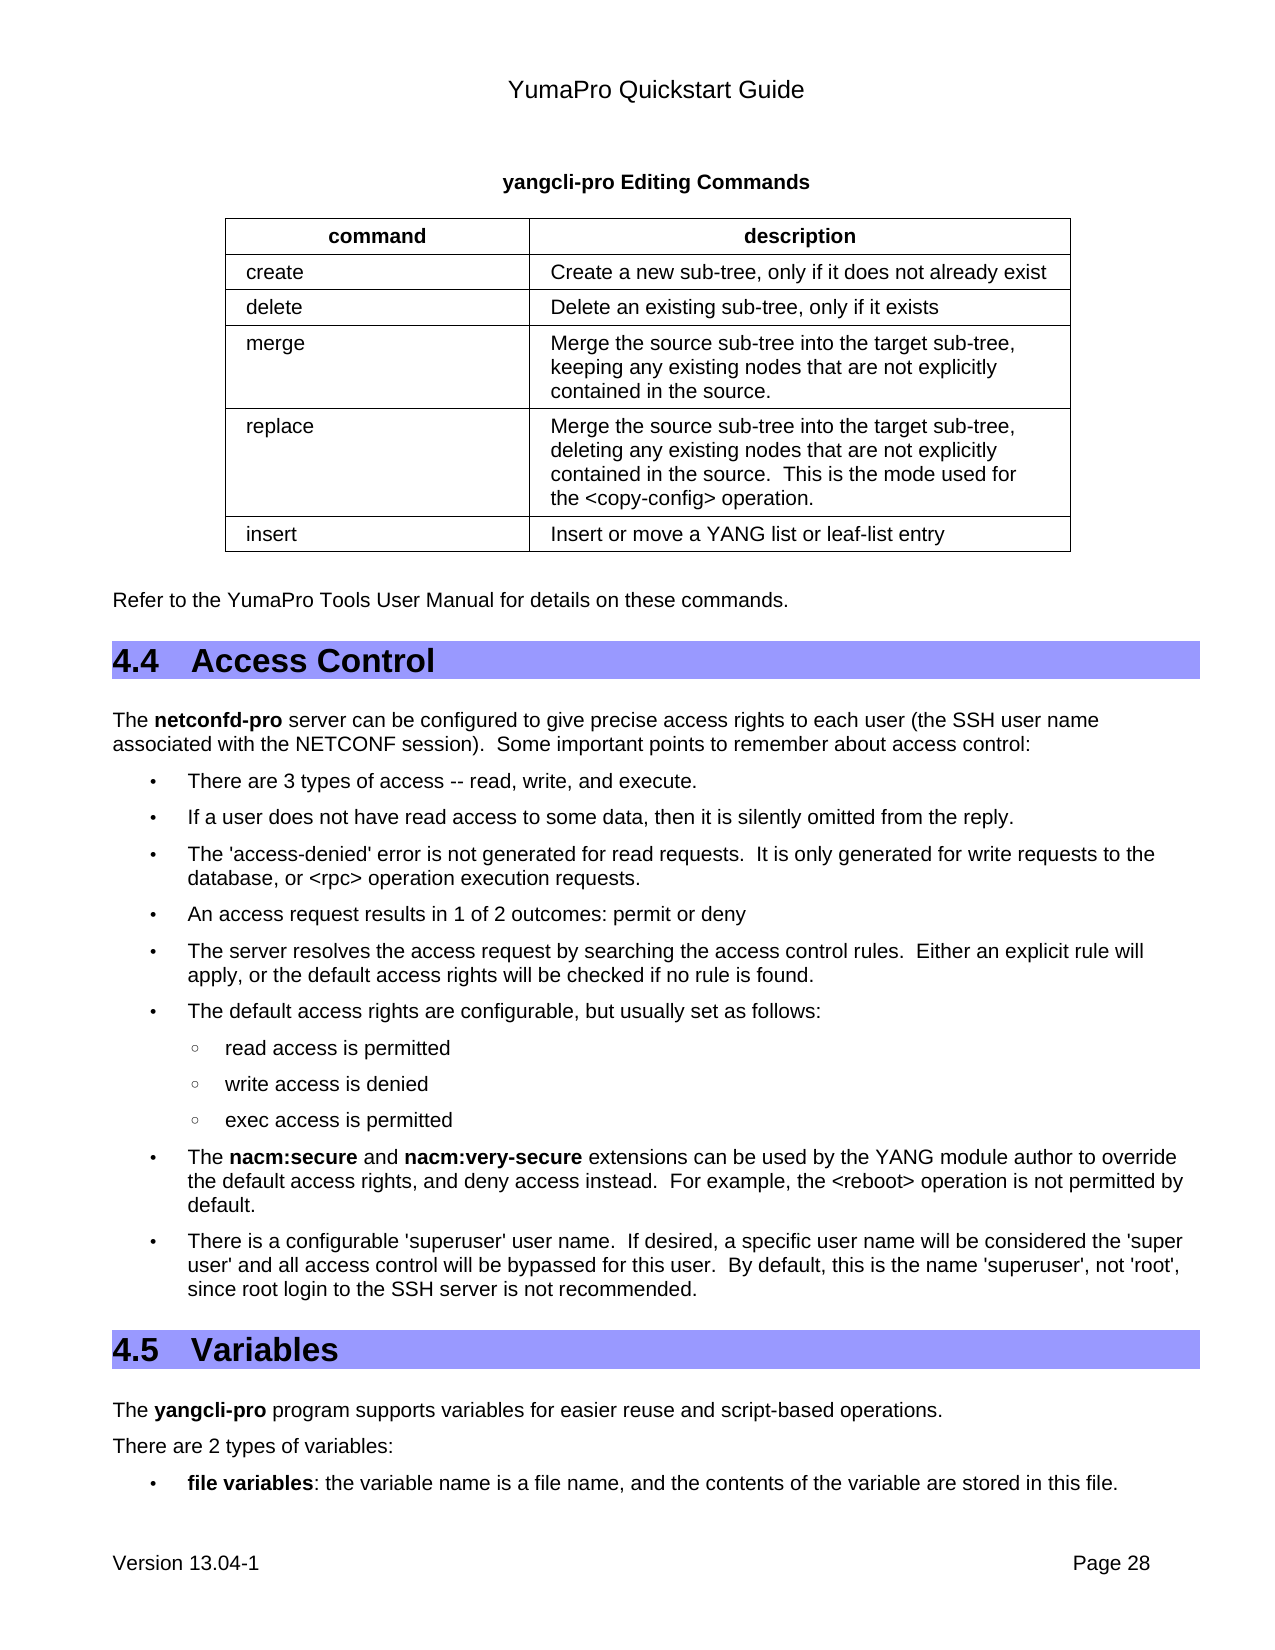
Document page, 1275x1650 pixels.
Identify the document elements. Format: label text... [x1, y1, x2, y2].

list The 'access-denied' error is not generated for read requests. It is only generated for write requests to the database, or <rpc> operation execution requests. [150, 842, 1200, 889]
list There are 3 types of access -- read, write, and execute. [150, 769, 1200, 793]
list write access is denied [187, 1072, 1200, 1096]
table_cell Create a new sub-tree, only if it does not already exist [530, 255, 1070, 289]
table_header command [226, 219, 529, 254]
table_cell replace [226, 409, 529, 516]
table_cell Merge the source sub-tree into the target sub-tree, keeping any existing nodes that are not explicitly contained in the source. [530, 326, 1070, 408]
list The server resolves the access request by searching the access control rules. Either an explicit rule will apply, or the default access rights will be checked if no rule is found. [150, 938, 1200, 986]
list exec access is permitted [187, 1108, 1200, 1132]
list file variables: the variable name is a file name, and the contents of the variable are stored in this file. [150, 1471, 1200, 1495]
text The netconfd-pro server can be configured to give precise access rights to each user (the SSH user name associated with the NETCONF session). Some important points to remember about access control: [112, 708, 1200, 756]
text Refer to the YumaPro Tools User Manual for details on these commands. [112, 588, 1200, 612]
subtitle yangcli-pro Editing Commands [127, 170, 1185, 194]
subtitle Variables [112, 1330, 1200, 1369]
table_cell Delete an existing sub-tree, only if it exists [530, 290, 1070, 325]
table_cell Merge the source sub-tree into the target sub-tree, deleting any existing nodes that are not explicitly contained in the source. This is the mode used for the <copy-config> operation. [530, 409, 1070, 516]
list An access request results in 1 of 2 outcomes: permit or deny [150, 902, 1200, 926]
table_header description [530, 219, 1070, 254]
table_cell Insert or move a YANG list or leaf-list entry [530, 517, 1070, 551]
list If a user does not have read access to some data, then it is silently omitted from the reply. [150, 805, 1200, 829]
subtitle Access Control [112, 641, 1200, 679]
text There are 2 types of variables: [112, 1434, 1200, 1458]
list The default access rights are configurable, but usually set as follows: [150, 999, 1200, 1023]
table_cell insert [226, 517, 529, 551]
list There is a configurable 'superuser' user name. If desired, a specific user name will be considered the 'super user' and all access control will be bypassed for this user. By default, this is the name 'superuser', not 'root', since root login to the SSH server is not recommended. [150, 1229, 1200, 1301]
text The yangcli-pro program supports variables for easier reuse and script-based operations. [112, 1398, 1200, 1422]
list read access is permitted [187, 1035, 1200, 1059]
list The nacm:secure and nacm:very-secure extensions can be used by the YANG module author to override the default access rights, and deny access instead. For example, the <reboot> operation is not permitted by default. [150, 1145, 1200, 1217]
table_cell create [226, 255, 529, 289]
table_cell merge [226, 326, 529, 408]
table_cell delete [226, 290, 529, 325]
